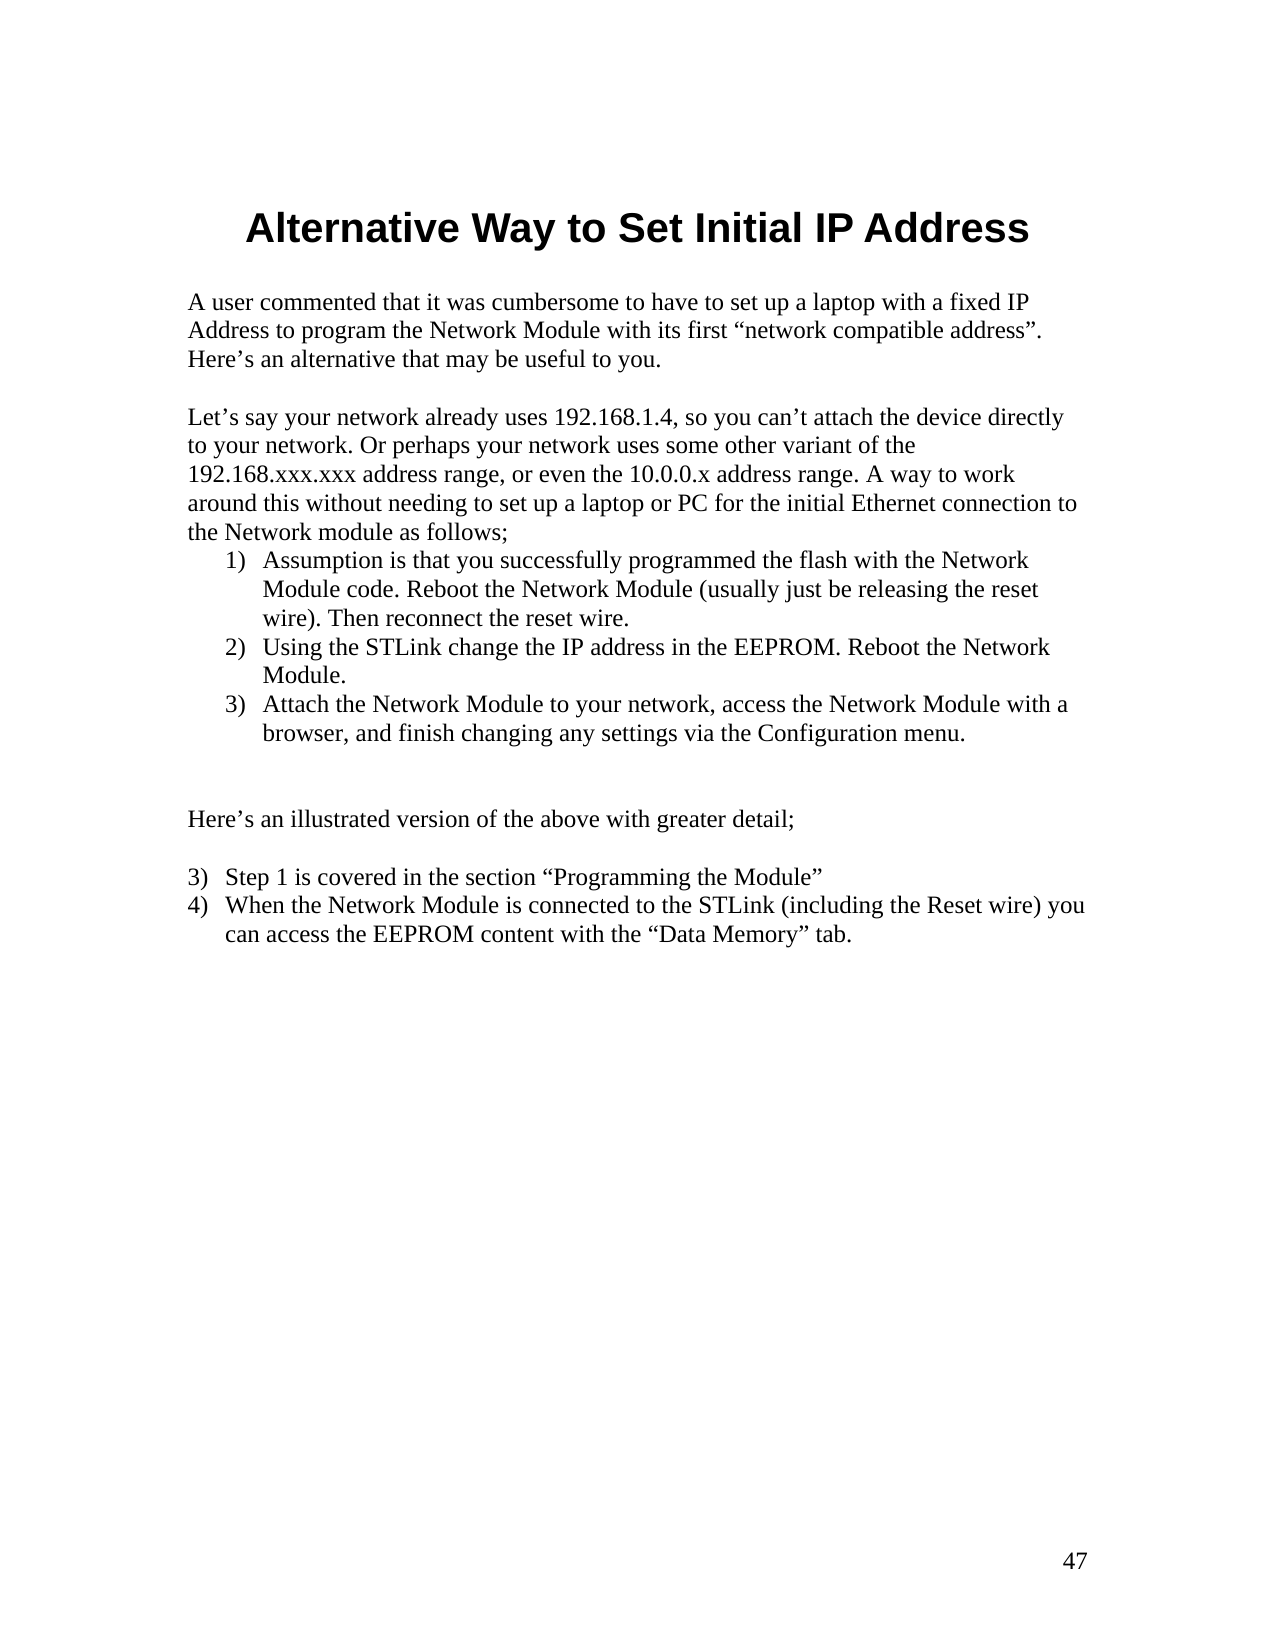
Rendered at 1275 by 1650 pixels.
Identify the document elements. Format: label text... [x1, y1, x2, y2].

text A user commented that it was cumbersome to have to set up a laptop with a fixed IP Address to program the Network Module with its first “network compatible address”. Here’s an alternative that may be useful to you. [187, 287, 1087, 373]
list Step 1 is covered in the section “Programming the Module” [187, 862, 1087, 890]
list Assumption is that you successfully programmed the flash with the Network Module code. Reboot the Network Module (usually just be releasing the reset wire). Then reconnect the reset wire. [225, 545, 1087, 632]
subtitle Alternative Way to Set Initial IP Address [187, 204, 1087, 252]
text Let’s say your network already uses 192.168.1.4, so you can’t attach the device directly to your network. Or perhaps your network uses some other variant of the 192.168.xxx.xxx address range, or even the 10.0.0.x address range. A way to work around this without needing to set up a laptop or PC for the initial Ethernet connection to the Network module as follows; [187, 402, 1087, 545]
list Attach the Network Module to your network, access the Network Module with a browser, and finish changing any settings via the Configuration menu. [225, 689, 1087, 747]
list Using the STLink change the IP address in the EEPROM. Reboot the Network Module. [225, 632, 1087, 689]
text Here’s an illustrated version of the above with greater detail; [187, 804, 1087, 833]
list When the Network Module is connected to the STLink (including the Reset wire) you can access the EEPROM content with the “Data Memory” tab. [187, 890, 1087, 948]
